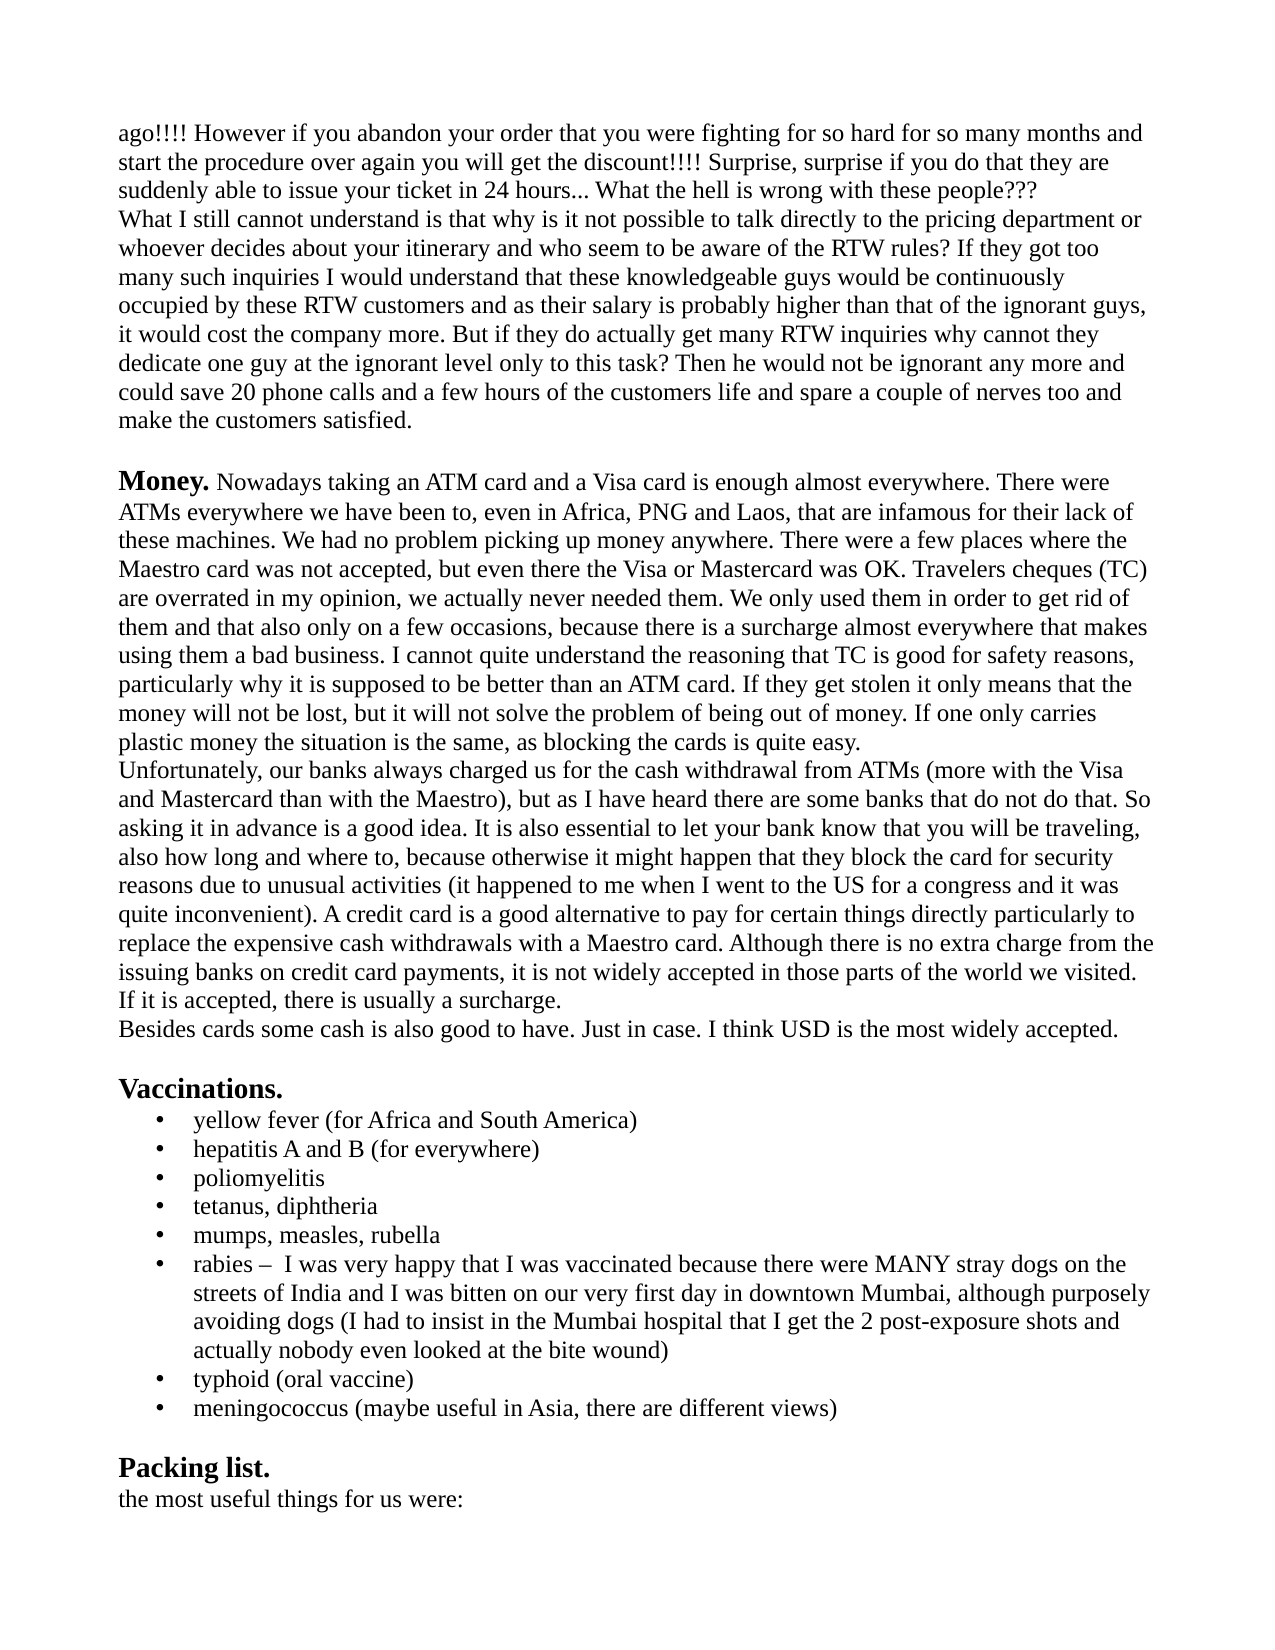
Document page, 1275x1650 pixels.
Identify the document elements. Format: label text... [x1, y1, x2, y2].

text Money. Nowadays taking an ATM card and a Visa card is enough almost everywhere. There were ATMs everywhere we have been to, even in Africa, PNG and Laos, that are infamous for their lack of these machines. We had no problem picking up money anywhere. There were a few places where the Maestro card was not accepted, but even there the Visa or Mastercard was OK. Travelers cheques (TC) are overrated in my opinion, we actually never needed them. We only used them in order to get rid of them and that also only on a few occasions, because there is a surcharge almost everywhere that makes using them a bad business. I cannot quite understand the reasoning that TC is good for safety reasons, particularly why it is supposed to be better than an ATM card. If they get stolen it only means that the money will not be lost, but it will not solve the problem of being out of money. If one only carries plastic money the situation is the same, as blocking the cards is quite easy. [118, 463, 1157, 755]
list yellow fever (for Africa and South America) [156, 1105, 1157, 1134]
text ago!!!! However if you abandon your order that you were fighting for so hard for so many months and start the procedure over again you will get the discount!!!! Surprise, surprise if you do that they are suddenly able to issue your ticket in 24 hours... What the hell is wrong with these people??? [118, 118, 1157, 204]
list hepatitis A and B (for everywhere) [156, 1134, 1157, 1163]
text Besides cards some cash is also good to have. Just in case. I think USD is the most widely accepted. [118, 1014, 1157, 1043]
text Unfortunately, our banks always charged us for the cash withdrawal from ATMs (more with the Visa and Mastercard than with the Maestro), but as I have heard there are some banks that do not do that. So asking it in advance is a good idea. It is also essential to let your bank know that you will be traveling, also how long and where to, because otherwise it might happen that they block the card for security reasons due to unusual activities (it happened to me when I went to the US for a congress and it was quite inconvenient). A credit card is a good alternative to pay for certain things directly particularly to replace the expensive cash withdrawals with a Maestro card. Although there is no extra charge from the issuing banks on credit card payments, it is not widely accepted in those parts of the world we visited. If it is accepted, there is usually a surcharge. [118, 755, 1157, 1014]
text Vaccinations. [118, 1072, 1157, 1105]
list poliomyelitis [156, 1163, 1157, 1191]
text Packing list. [118, 1450, 1157, 1484]
text What I still cannot understand is that why is it not possible to talk directly to the pricing department or whoever decides about your itinerary and who seem to be aware of the RTW rules? If they got too many such inquiries I would understand that these knowledgeable guys would be continuously occupied by these RTW customers and as their salary is probably higher than that of the ignorant guys, it would cost the company more. But if they do actually get many RTW inquiries why cannot they dedicate one guy at the ignorant level only to this task? Then he would not be ignorant any more and could save 20 phone calls and a few hours of the customers life and spare a couple of nerves too and make the customers satisfied. [118, 204, 1157, 434]
list typhoid (oral vaccine) [156, 1364, 1157, 1393]
list tetanus, diphtheria [156, 1191, 1157, 1220]
list meningococcus (maybe useful in Asia, there are different views) [156, 1393, 1157, 1421]
list mumps, measles, rubella [156, 1220, 1157, 1249]
text the most useful things for us were: [118, 1484, 1157, 1512]
list rabies – I was very happy that I was vaccinated because there were MANY stray dogs on the streets of India and I was bitten on our very first day in downtown Mumbai, although purposely avoiding dogs (I had to insist in the Mumbai hospital that I get the 2 post-exposure shots and actually nobody even looked at the bite wound) [156, 1249, 1157, 1364]
